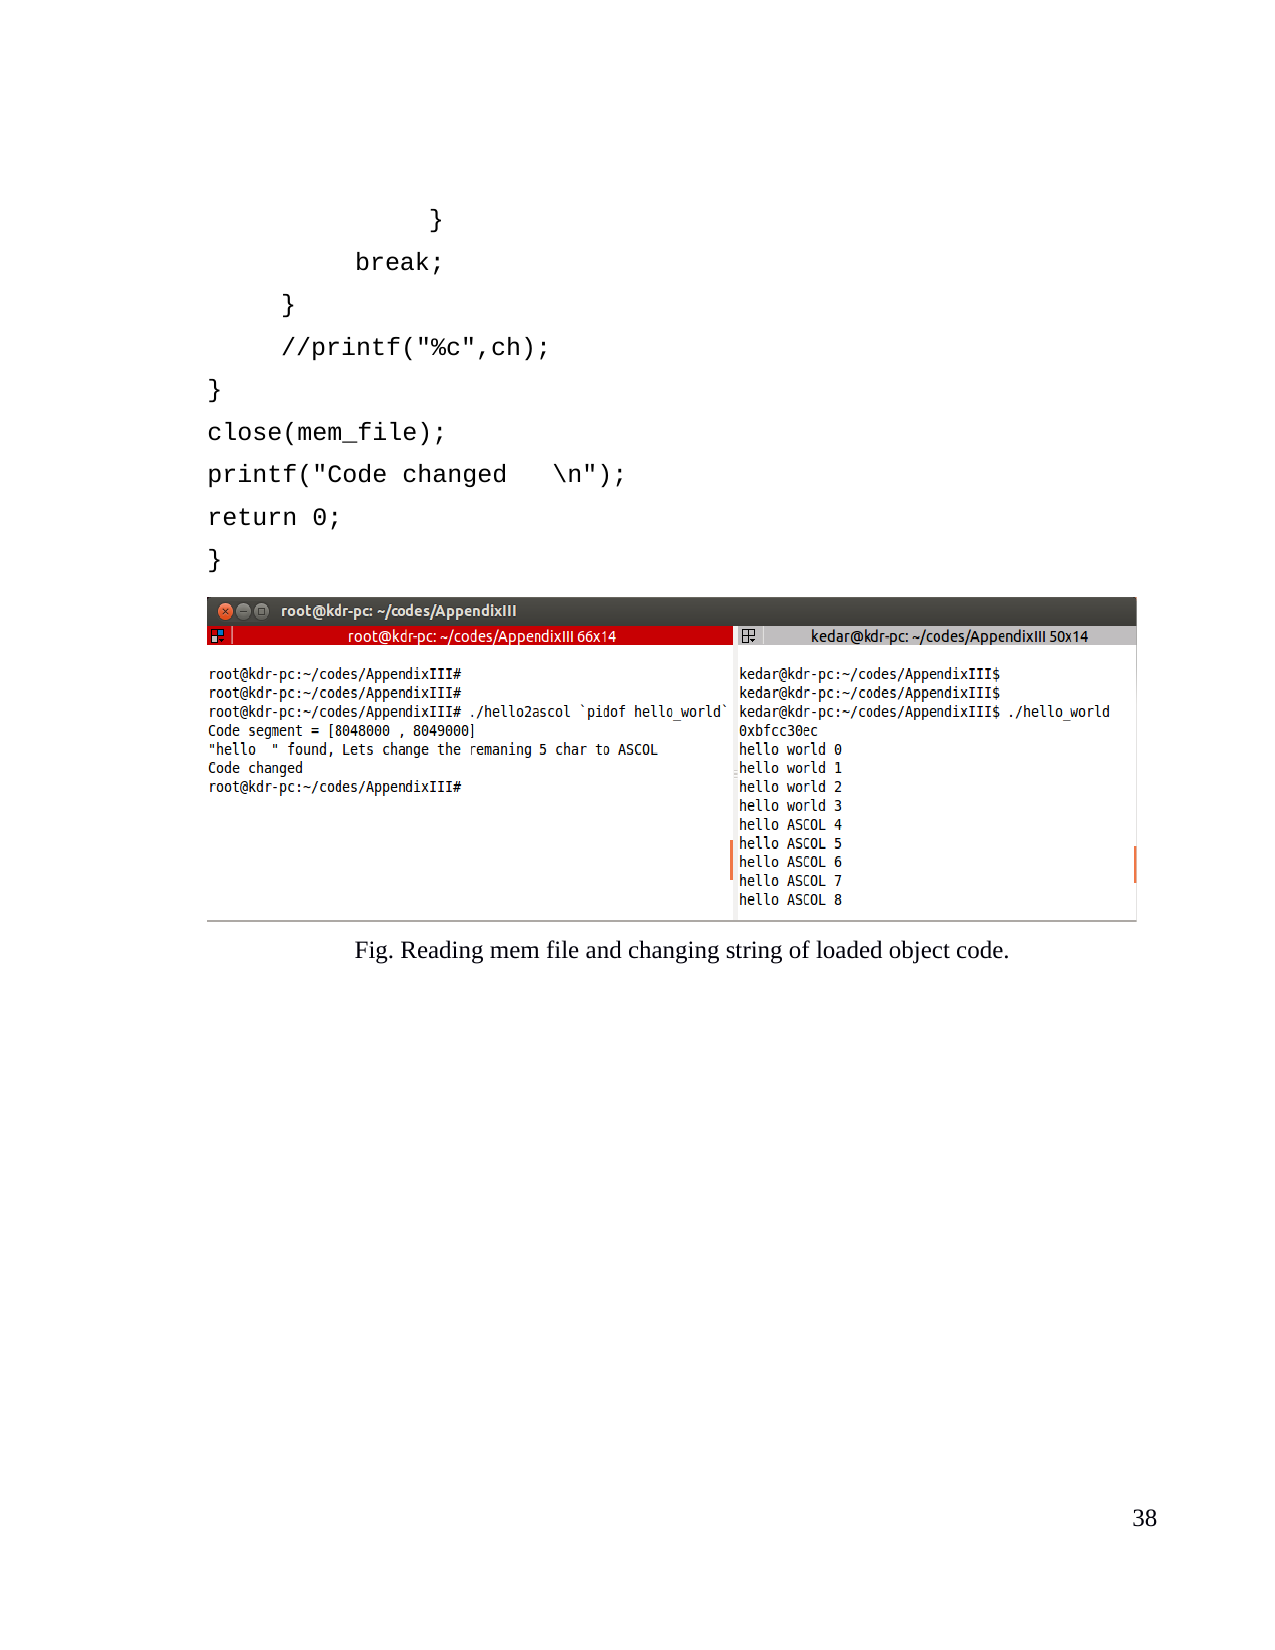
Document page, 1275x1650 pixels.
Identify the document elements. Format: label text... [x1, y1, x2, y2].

text break; [207, 249, 1157, 278]
text //printf("%c",ch); [207, 334, 1157, 363]
text close(mem_file); [207, 419, 1157, 448]
picture [207, 597, 1137, 922]
text } [207, 547, 1157, 575]
text printf("Code changed \n"); [207, 462, 1157, 490]
text Fig. Reading mem file and changing string of loaded object code. [207, 589, 1157, 964]
text } [207, 292, 1157, 320]
text } [207, 207, 1157, 235]
text } [207, 377, 1157, 405]
text return 0; [207, 504, 1157, 533]
